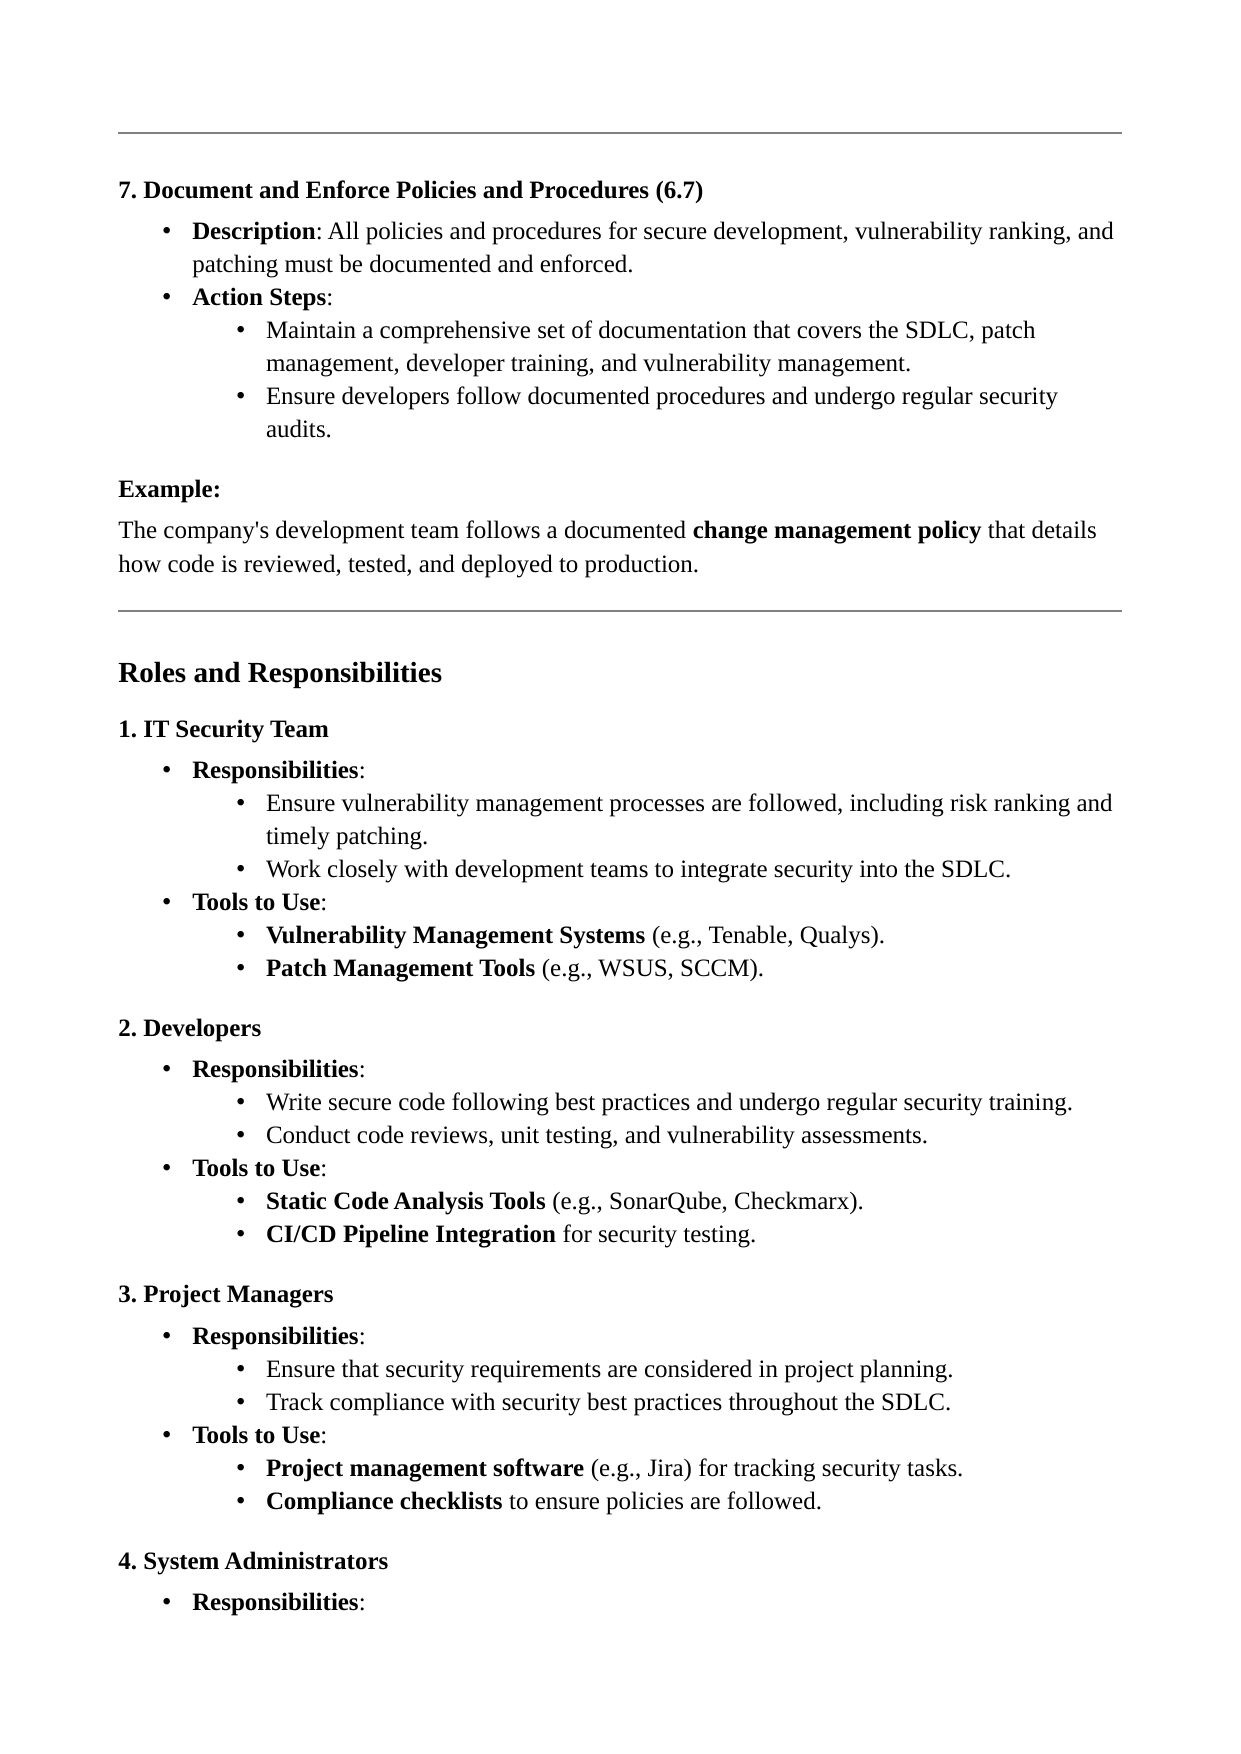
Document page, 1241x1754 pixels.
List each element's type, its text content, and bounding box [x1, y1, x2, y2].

subtitle 1. IT Security Team [118, 714, 1122, 742]
list CI/CD Pipeline Integration for security testing. [236, 1219, 1122, 1248]
list Ensure developers follow documented procedures and undergo regular security audits. [236, 381, 1122, 443]
list Write secure code following best practices and undergo regular security training. [236, 1087, 1122, 1116]
list Patch Management Tools (e.g., WSUS, SCCM). [236, 953, 1122, 982]
list Responsibilities: [162, 1321, 1122, 1349]
list Tools to Use: [162, 1153, 1122, 1182]
list Responsibilities: [162, 755, 1122, 784]
subtitle 3. Project Managers [118, 1279, 1122, 1308]
list Maintain a comprehensive set of documentation that covers the SDLC, patch management, developer training, and vulnerability management. [236, 315, 1122, 377]
subtitle 2. Developers [118, 1013, 1122, 1042]
subtitle Example: [118, 474, 1122, 503]
list Responsibilities: [162, 1054, 1122, 1083]
list Vulnerability Management Systems (e.g., Tenable, Qualys). [236, 920, 1122, 949]
list Tools to Use: [162, 1420, 1122, 1449]
list Responsibilities: [162, 1587, 1122, 1616]
list Description: All policies and procedures for secure development, vulnerability ranking, and patching must be documented and enforced. [162, 216, 1122, 278]
list Action Steps: [162, 282, 1122, 311]
list Project management software (e.g., Jira) for tracking security tasks. [236, 1453, 1122, 1482]
subtitle Roles and Responsibilities [118, 655, 1122, 689]
list Ensure that security requirements are considered in project planning. [236, 1354, 1122, 1383]
text The company's development team follows a documented change management policy that details how code is reviewed, tested, and deployed to production. [118, 516, 1122, 577]
list Static Code Analysis Tools (e.g., SonarQube, Checkmarx). [236, 1186, 1122, 1215]
list Work closely with development teams to integrate security into the SDLC. [236, 854, 1122, 883]
list Conduct code reviews, unit testing, and vulnerability assessments. [236, 1120, 1122, 1149]
list Ensure vulnerability management processes are followed, including risk ranking and timely patching. [236, 788, 1122, 850]
list Compliance checklists to ensure policies are followed. [236, 1486, 1122, 1515]
subtitle 4. System Administrators [118, 1546, 1122, 1575]
list Tools to Use: [162, 887, 1122, 916]
list Track compliance with security best practices throughout the SDLC. [236, 1387, 1122, 1416]
subtitle 7. Document and Enforce Policies and Procedures (6.7) [118, 175, 1122, 204]
